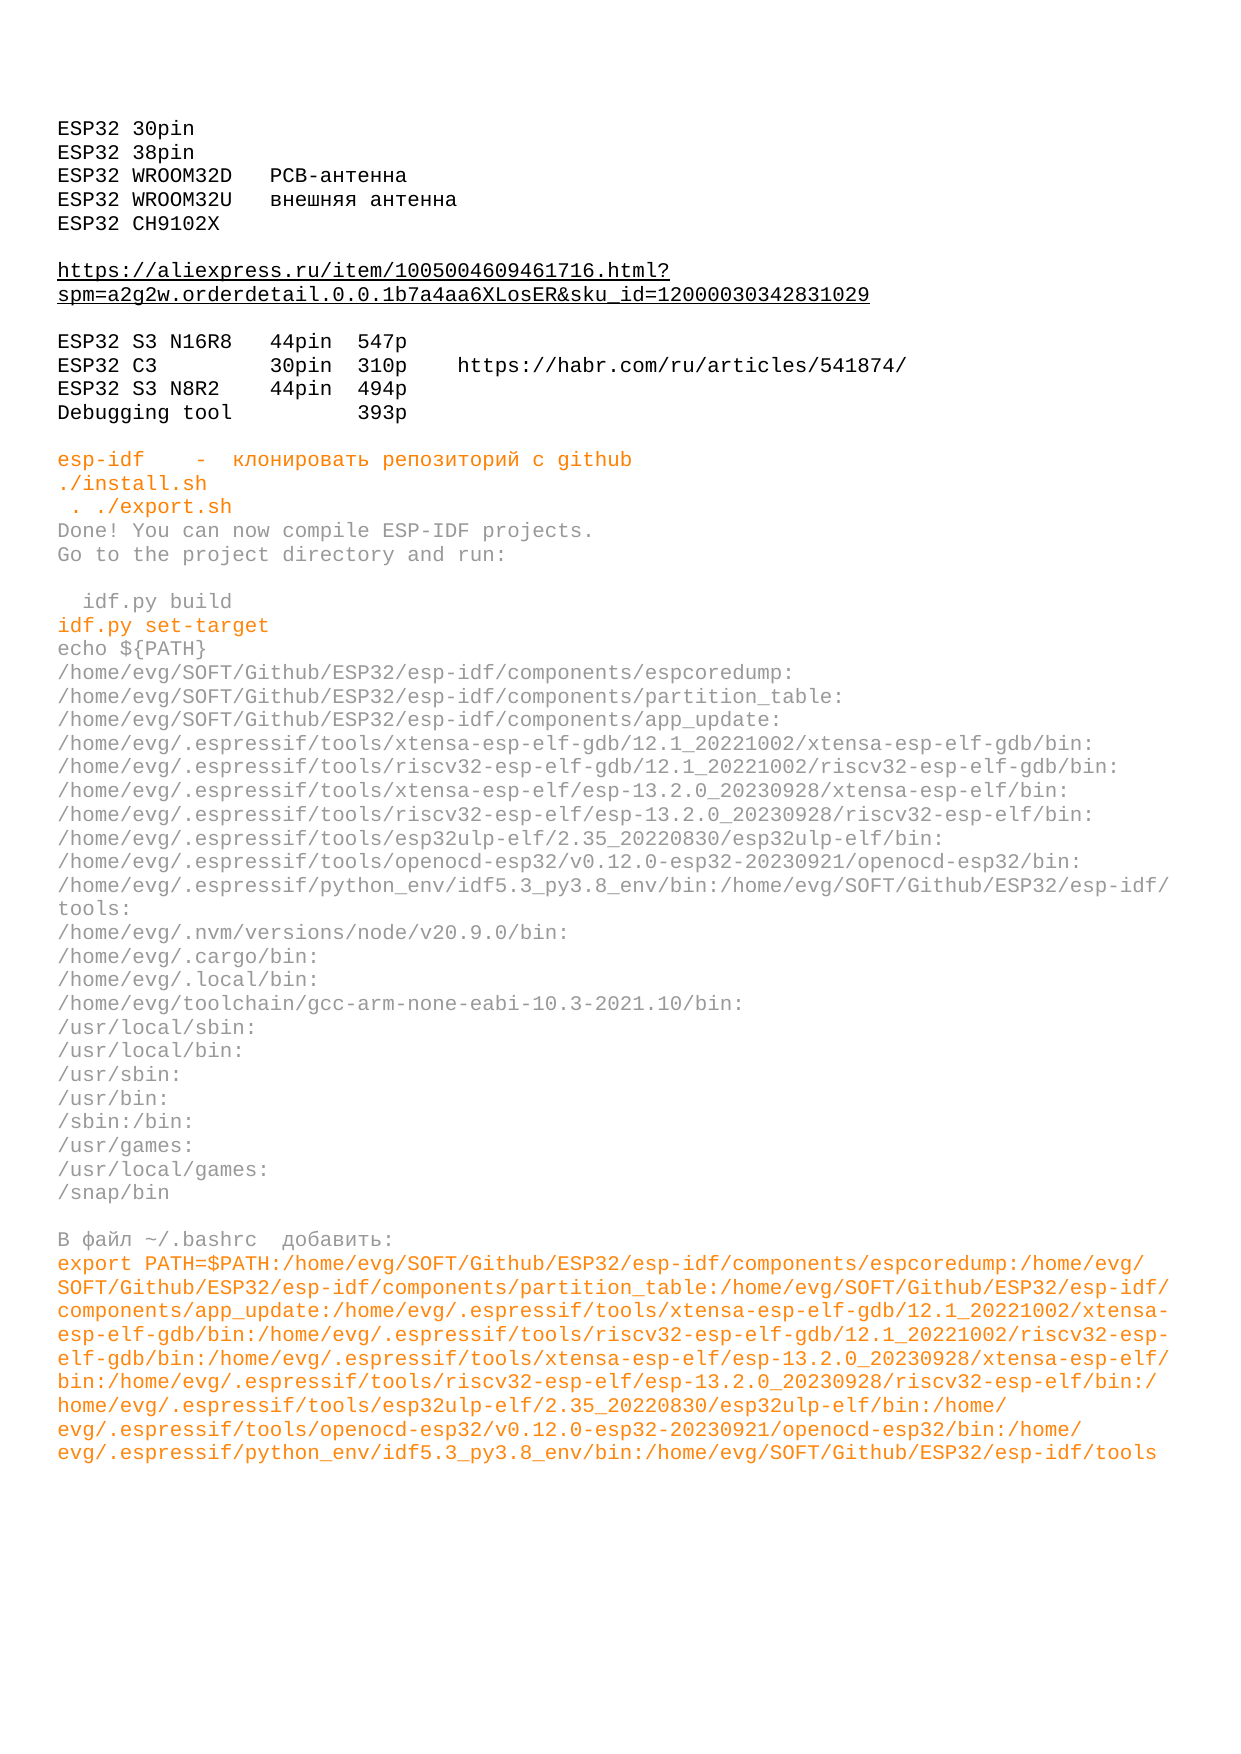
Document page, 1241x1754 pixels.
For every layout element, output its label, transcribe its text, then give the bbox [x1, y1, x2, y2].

text https://aliexpress.ru/item/1005004609461716.html?spm=a2g2w.orderdetail.0.0.1b7a4aa6XLosER&sku_id=12000030342831029 [57, 260, 1182, 307]
text /home/evg/.local/bin: [57, 969, 1182, 993]
text ESP32 C3 30pin 310р https://habr.com/ru/articles/541874/ [57, 354, 1182, 378]
text Done! You can now compile ESP-IDF projects. [57, 520, 1182, 544]
text /home/evg/.espressif/tools/esp32ulp-elf/2.35_20220830/esp32ulp-elf/bin: [57, 827, 1182, 851]
text ESP32 CH9102X [57, 213, 1182, 236]
text /home/evg/.espressif/tools/xtensa-esp-elf/esp-13.2.0_20230928/xtensa-esp-elf/bin: [57, 780, 1182, 804]
text В файл ~/.bashrc добавить: [57, 1229, 1182, 1253]
text . ./export.sh [57, 496, 1182, 520]
text /home/evg/.espressif/tools/riscv32-esp-elf/esp-13.2.0_20230928/riscv32-esp-elf/bin: [57, 804, 1182, 827]
text /usr/local/bin: [57, 1040, 1182, 1064]
text /home/evg/.espressif/tools/xtensa-esp-elf-gdb/12.1_20221002/xtensa-esp-elf-gdb/bin: [57, 733, 1182, 757]
text ./install.sh [57, 473, 1182, 496]
text esp-idf - клонировать репозиторий с github [57, 449, 1182, 473]
text /snap/bin [57, 1182, 1182, 1206]
text Debugging tool 393р [57, 402, 1182, 426]
text ESP32 30pin [57, 118, 1182, 142]
text ESP32 38pin [57, 142, 1182, 165]
text /usr/sbin: [57, 1064, 1182, 1088]
text /usr/local/sbin: [57, 1017, 1182, 1040]
text export PATH=$PATH:/home/evg/SOFT/Github/ESP32/esp-idf/components/espcoredump:/home/evg/SOFT/Github/ESP32/esp-idf/components/partition_table:/home/evg/SOFT/Github/ESP32/esp-idf/components/app_update:/home/evg/.espressif/tools/xtensa-esp-elf-gdb/12.1_20221002/xtensa-esp-elf-gdb/bin:/home/evg/.espressif/tools/riscv32-esp-elf-gdb/12.1_20221002/riscv32-esp-elf-gdb/bin:/home/evg/.espressif/tools/xtensa-esp-elf/esp-13.2.0_20230928/xtensa-esp-elf/bin:/home/evg/.espressif/tools/riscv32-esp-elf/esp-13.2.0_20230928/riscv32-esp-elf/bin:/home/evg/.espressif/tools/esp32ulp-elf/2.35_20220830/esp32ulp-elf/bin:/home/evg/.espressif/tools/openocd-esp32/v0.12.0-esp32-20230921/openocd-esp32/bin:/home/evg/.espressif/python_env/idf5.3_py3.8_env/bin:/home/evg/SOFT/Github/ESP32/esp-idf/tools [57, 1253, 1182, 1466]
text /home/evg/SOFT/Github/ESP32/esp-idf/components/espcoredump: [57, 662, 1182, 686]
text /home/evg/.espressif/tools/riscv32-esp-elf-gdb/12.1_20221002/riscv32-esp-elf-gdb/bin: [57, 757, 1182, 780]
text /home/evg/SOFT/Github/ESP32/esp-idf/components/app_update: [57, 709, 1182, 733]
text /usr/bin: [57, 1088, 1182, 1111]
text ESP32 WROOM32U внешняя антенна [57, 189, 1182, 213]
text /usr/local/games: [57, 1158, 1182, 1182]
text /home/evg/.espressif/tools/openocd-esp32/v0.12.0-esp32-20230921/openocd-esp32/bin: [57, 851, 1182, 875]
text ESP32 S3 N16R8 44pin 547р [57, 331, 1182, 354]
text /home/evg/.espressif/python_env/idf5.3_py3.8_env/bin:/home/evg/SOFT/Github/ESP32/esp-idf/tools: [57, 875, 1182, 922]
text /sbin:/bin: [57, 1111, 1182, 1135]
text /home/evg/SOFT/Github/ESP32/esp-idf/components/partition_table: [57, 686, 1182, 709]
text /home/evg/.nvm/versions/node/v20.9.0/bin: [57, 922, 1182, 946]
text echo ${PATH} [57, 638, 1182, 662]
text Go to the project directory and run: [57, 544, 1182, 567]
text /home/evg/.cargo/bin: [57, 946, 1182, 969]
text ESP32 S3 N8R2 44pin 494р [57, 378, 1182, 402]
text idf.py set-target [57, 615, 1182, 638]
text /home/evg/toolchain/gcc-arm-none-eabi-10.3-2021.10/bin: [57, 993, 1182, 1017]
text ESP32 WROOM32D PCB-антенна [57, 165, 1182, 189]
text /usr/games: [57, 1135, 1182, 1158]
text idf.py build [57, 591, 1182, 615]
